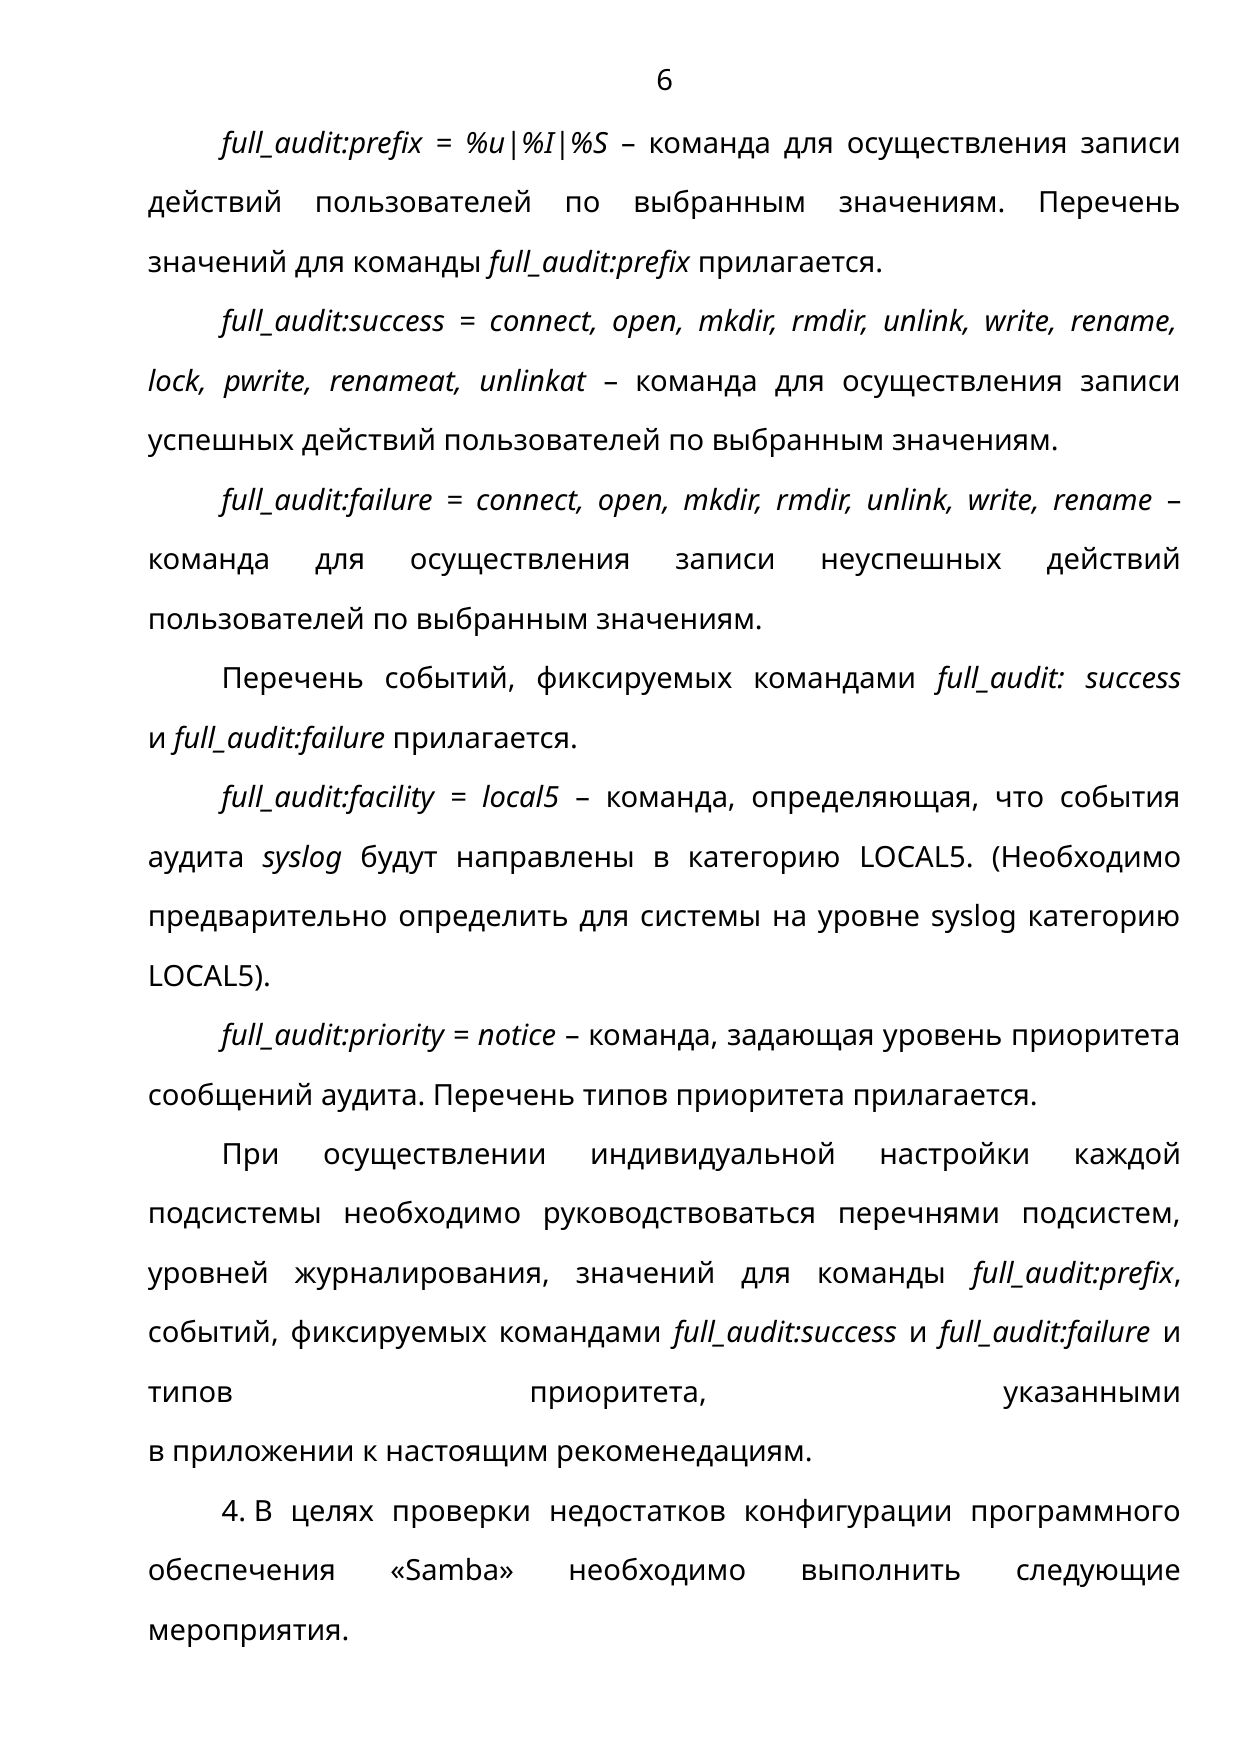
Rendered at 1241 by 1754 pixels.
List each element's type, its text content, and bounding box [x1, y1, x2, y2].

text full_audit:facility = local5 – команда, определяющая, что события аудита syslog будут направлены в категорию LOCAL5. (Необходимо предварительно определить для системы на уровне syslog категорию LOCAL5). [148, 776, 1181, 994]
text При осуществлении индивидуальной настройки каждой подсистемы необходимо руководствоваться перечнями подсистем, уровней журналирования, значений для команды full_audit:prefix, событий, фиксируемых командами full_audit:success и full_audit:failure и типов приоритета, указанными в приложении к настоящим рекоменедациям. [148, 1133, 1181, 1470]
text full_audit:failure = connect, open, mkdir, rmdir, unlink, write, rename – команда для осуществления записи неуспешных действий пользователей по выбранным значениям. [148, 479, 1181, 638]
text full_audit:prefix = %u|%I|%S – команда для осуществления записи действий пользователей по выбранным значениям. Перечень значений для команды full_audit:prefix прилагается. [148, 122, 1181, 281]
text full_audit:success = connect, open, mkdir, rmdir, unlink, write, rename, lock, pwrite, renameat, unlinkat – команда для осуществления записи успешных действий пользователей по выбранным значениям. [148, 301, 1181, 459]
text 4. В целях проверки недостатков конфигурации программного обеспечения «Samba» необходимо выполнить следующие мероприятия. [148, 1490, 1181, 1649]
text Перечень событий, фиксируемых командами full_audit: success и full_audit:failure прилагается. [148, 657, 1181, 757]
text full_audit:priority = notice – команда, задающая уровень приоритета сообщений аудита. Перечень типов приоритета прилагается. [148, 1014, 1181, 1113]
